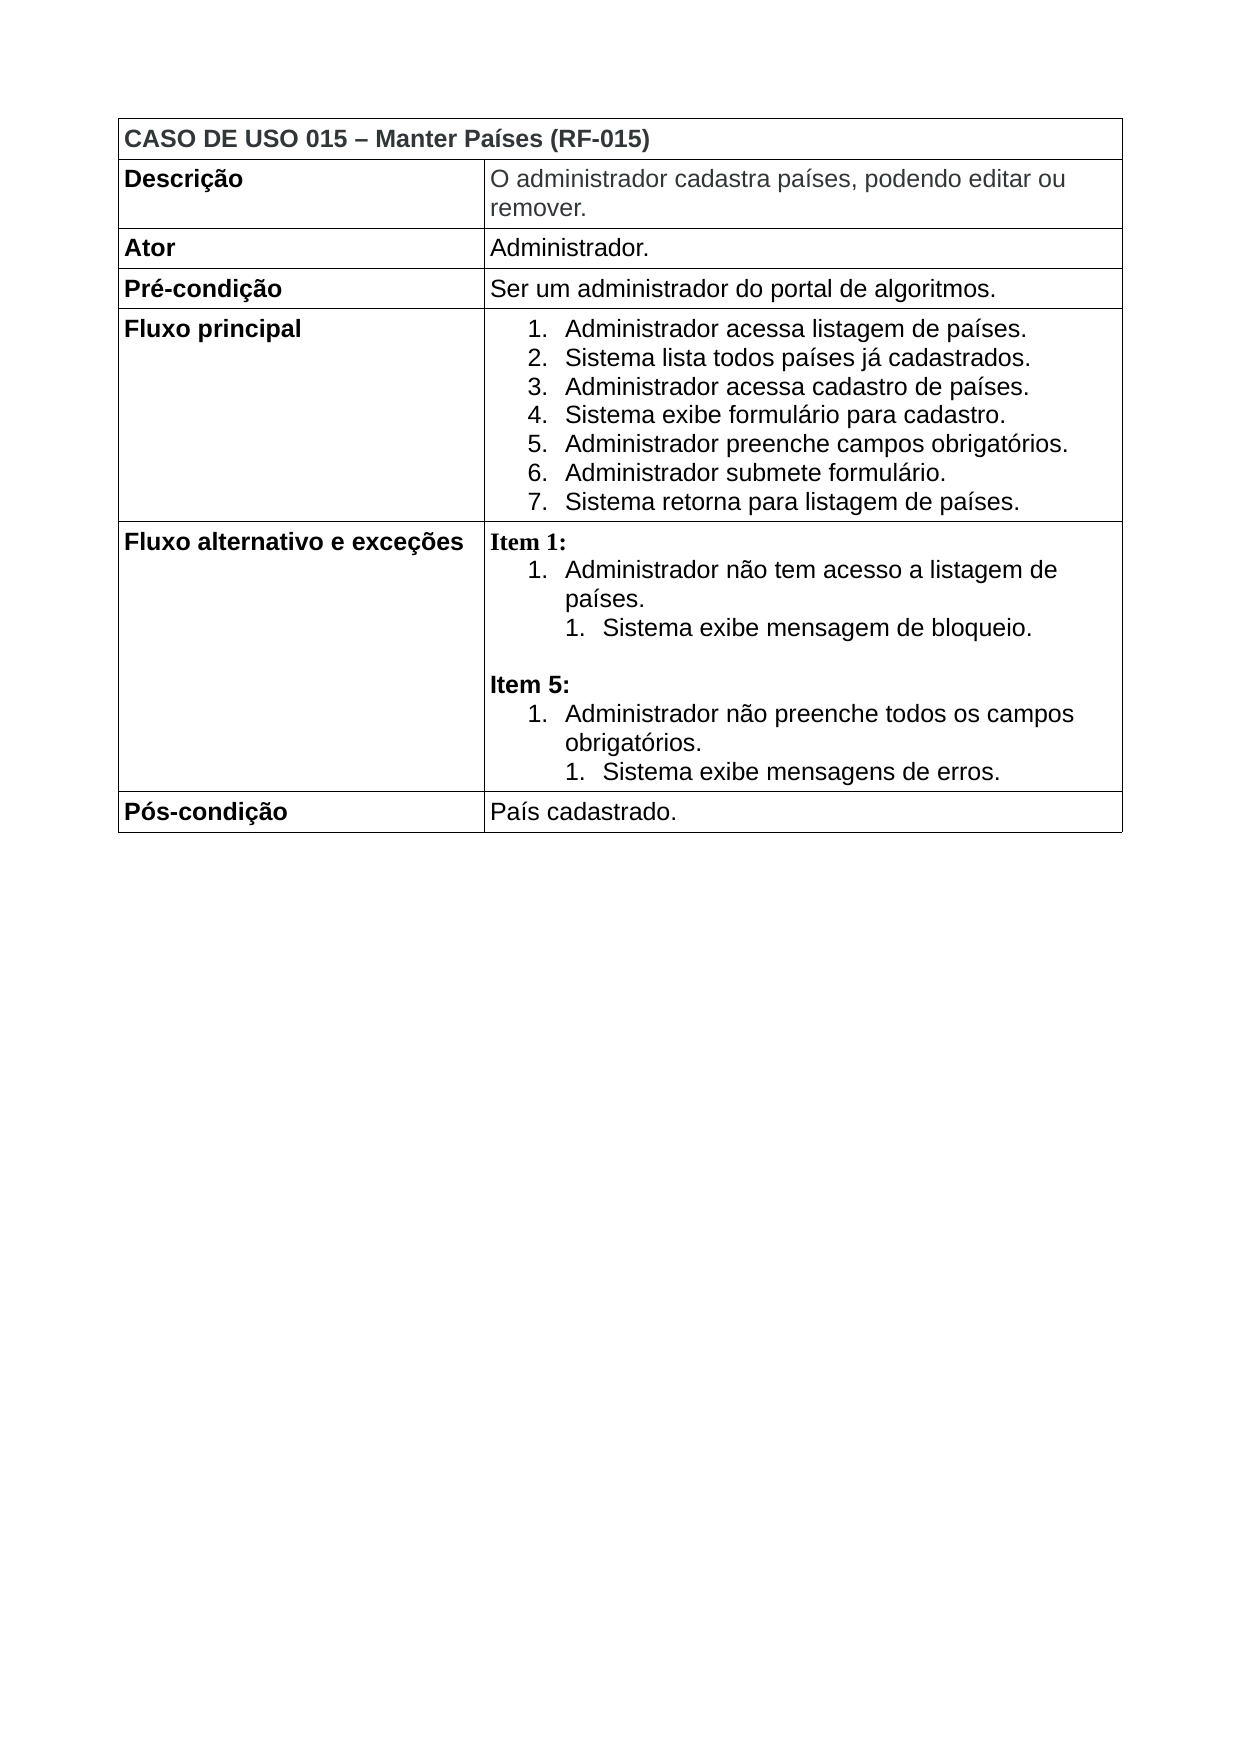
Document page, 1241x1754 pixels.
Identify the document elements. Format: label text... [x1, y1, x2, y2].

table_cell Pré-condição [119, 269, 484, 308]
table_cell Ator [119, 229, 484, 268]
table_cell Descrição [119, 160, 484, 227]
table_cell Ser um administrador do portal de algoritmos. [485, 269, 1122, 308]
table_cell O administrador cadastra países, podendo editar ou remover. [485, 160, 1122, 227]
table_cell Pós-condição [119, 792, 484, 832]
table_header CASO DE USO 015 – Manter Países (RF-015) [119, 119, 1122, 158]
table_cell Fluxo principal [119, 309, 484, 521]
table_cell Administrador. [485, 229, 1122, 268]
table_cell País cadastrado. [485, 792, 1122, 832]
table_cell Administrador acessa listagem de países. Sistema lista todos países já cadastrados. Administrador acessa cadastro de países. Sistema exibe formulário para cadastro. Administrador preenche campos obrigatórios. Administrador submete formulário. Sistema retorna para listagem de países. [485, 309, 1122, 521]
table_cell Item 1: Administrador não tem acesso a listagem de países. Sistema exibe mensagem de bloqueio. Item 5: Administrador não preenche todos os campos obrigatórios. Sistema exibe mensagens de erros. [485, 522, 1122, 791]
table_cell Fluxo alternativo e exceções [119, 522, 484, 791]
